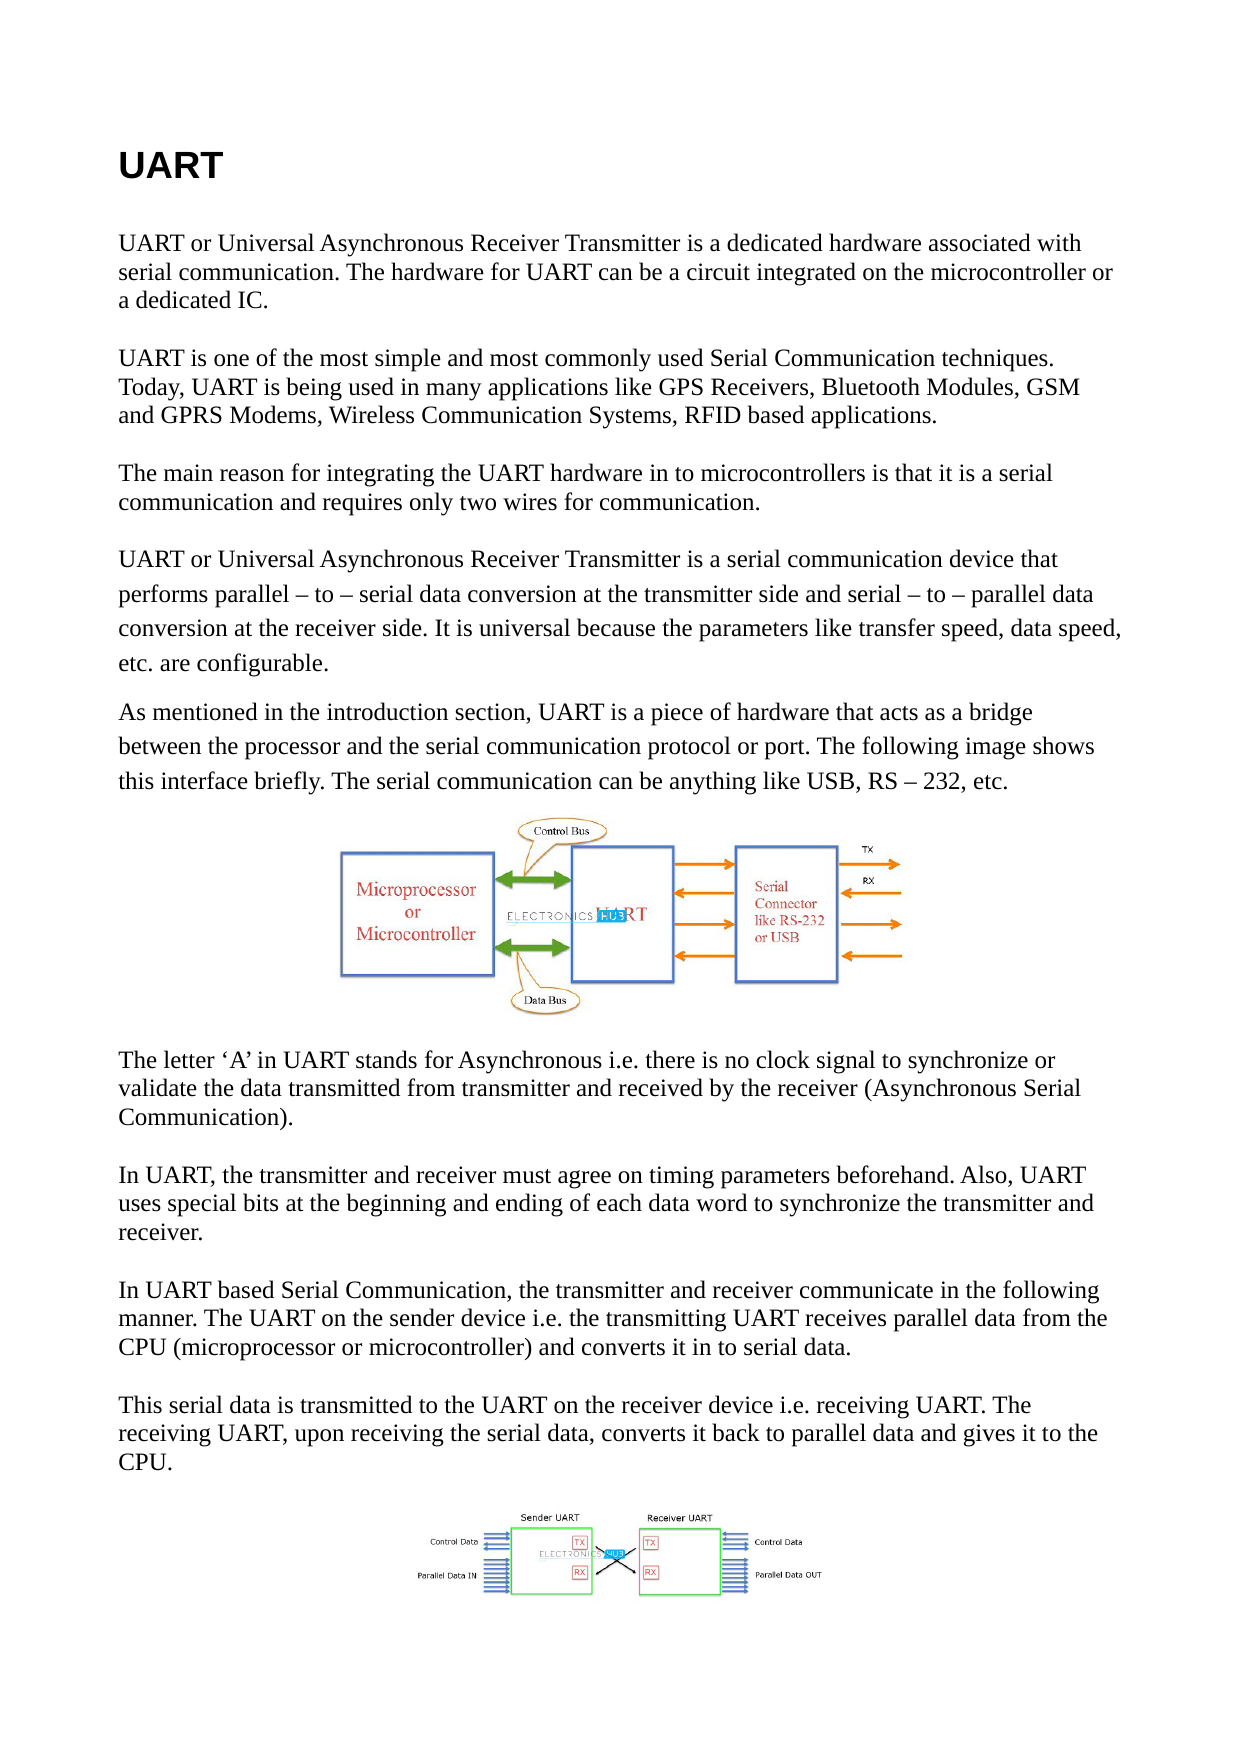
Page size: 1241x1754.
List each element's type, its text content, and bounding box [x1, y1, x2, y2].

text The letter ‘A’ in UART stands for Asynchronous i.e. there is no clock signal to synchronize or validate the data transmitted from transmitter and received by the receiver (Asynchronous Serial Communication). [118, 1045, 1122, 1131]
text In UART, the transmitter and receiver must agree on timing parameters beforehand. Also, UART uses special bits at the beginning and ending of each data word to synchronize the transmitter and receiver. [118, 1160, 1122, 1246]
text UART or Universal Asynchronous Receiver Transmitter is a serial communication device that performs parallel – to – serial data conversion at the transmitter side and serial – to – parallel data conversion at the receiver side. It is universal because the parameters like transfer speed, data speed, etc. are configurable. [118, 544, 1122, 676]
picture [331, 814, 909, 1021]
text This serial data is transmitted to the UART on the receiver device i.e. receiving UART. The receiving UART, upon receiving the serial data, converts it back to parallel data and gives it to the CPU. [118, 1390, 1122, 1476]
picture [413, 1504, 828, 1610]
text UART is one of the most simple and most commonly used Serial Communication techniques. Today, UART is being used in many applications like GPS Receivers, Bluetooth Modules, GSM and GPRS Modems, Wireless Communication Systems, RFID based applications. [118, 343, 1122, 429]
text UART or Universal Asynchronous Receiver Transmitter is a dedicated hardware associated with serial communication. The hardware for UART can be a circuit integrated on the microcontroller or a dedicated IC. [118, 228, 1122, 314]
text The main reason for integrating the UART hardware in to microcontrollers is that it is a serial communication and requires only two wires for communication. [118, 458, 1122, 516]
text In UART based Serial Communication, the transmitter and receiver communicate in the following manner. The UART on the sender device i.e. the transmitting UART receives parallel data from the CPU (microprocessor or microcontroller) and converts it in to serial data. [118, 1275, 1122, 1361]
subtitle UART [118, 143, 1122, 187]
text As mentioned in the introduction section, UART is a piece of hardware that acts as a bridge between the processor and the serial communication protocol or port. The following image shows this interface briefly. The serial communication can be anything like USB, RS – 232, etc. [118, 697, 1122, 794]
